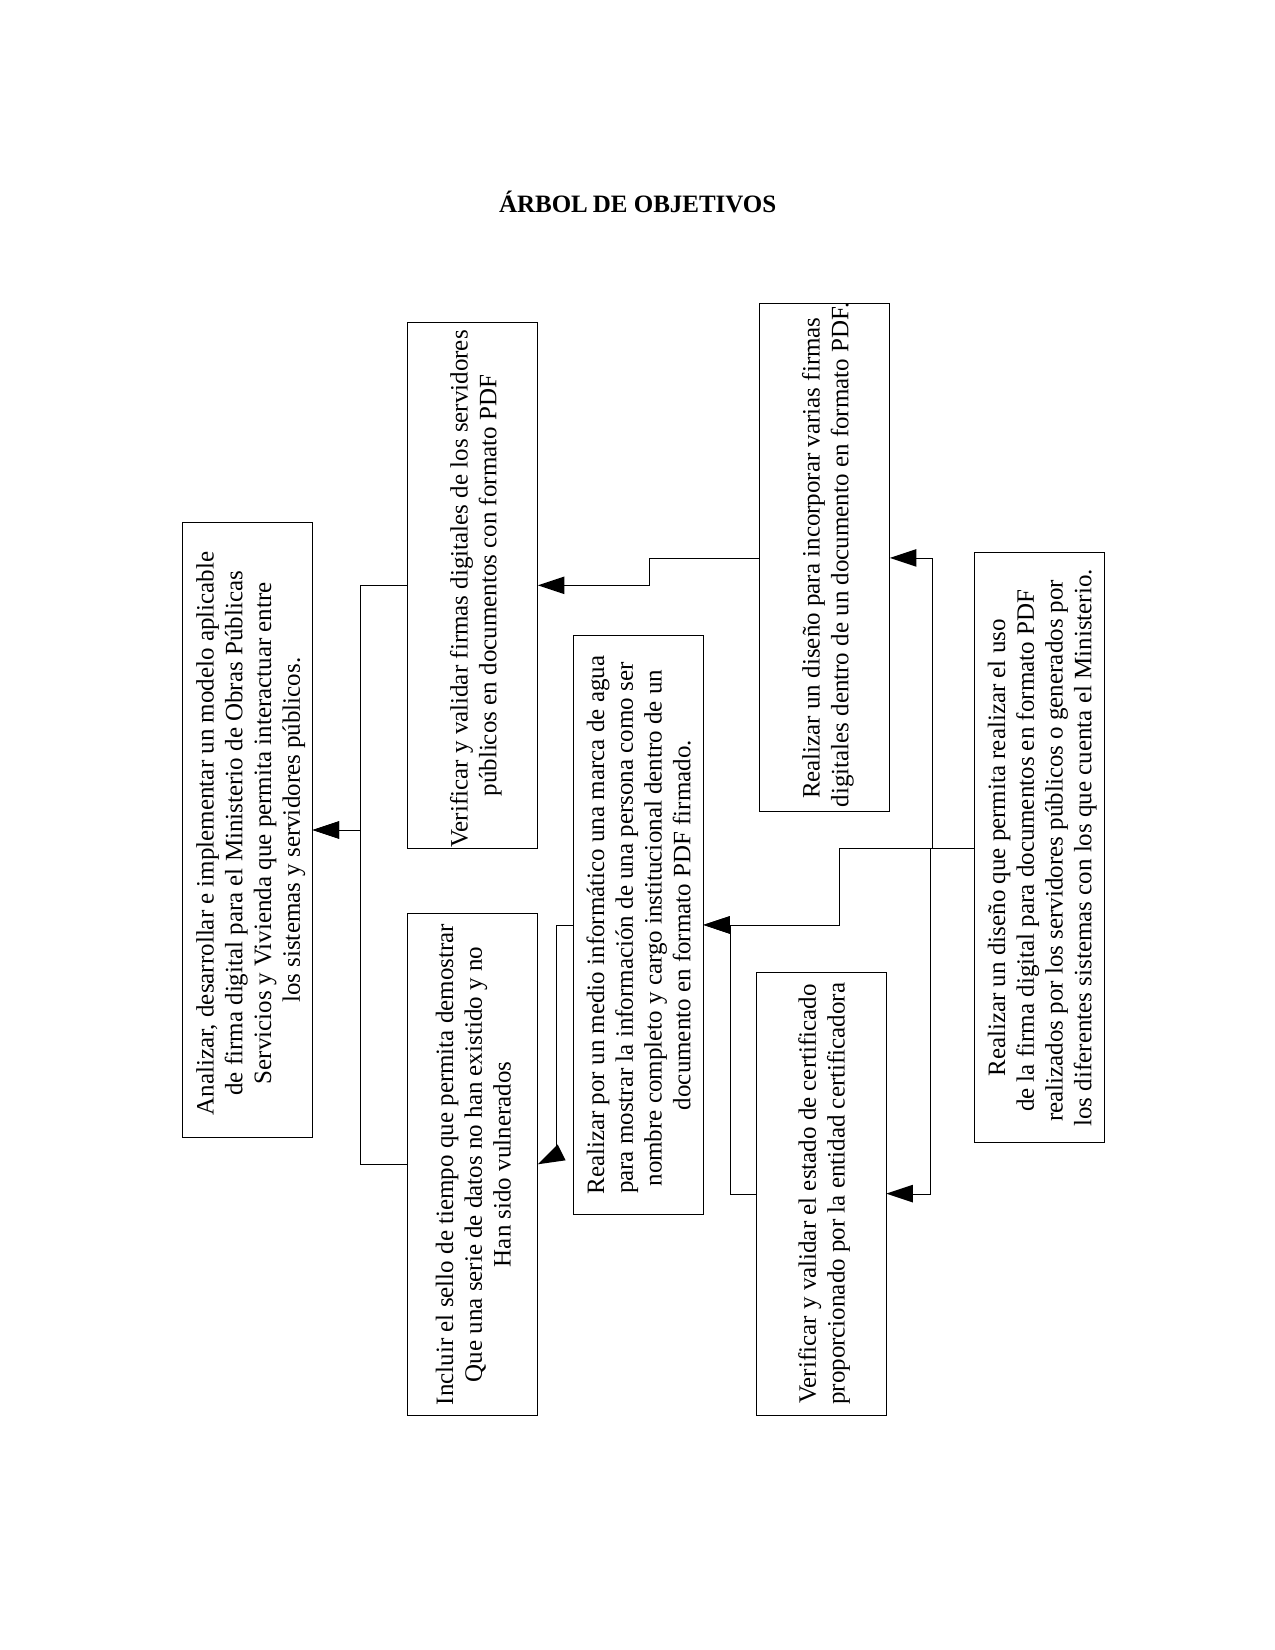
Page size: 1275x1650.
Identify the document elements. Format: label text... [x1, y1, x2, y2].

text ÁRBOL DE OBJETIVOS [177, 189, 1098, 218]
